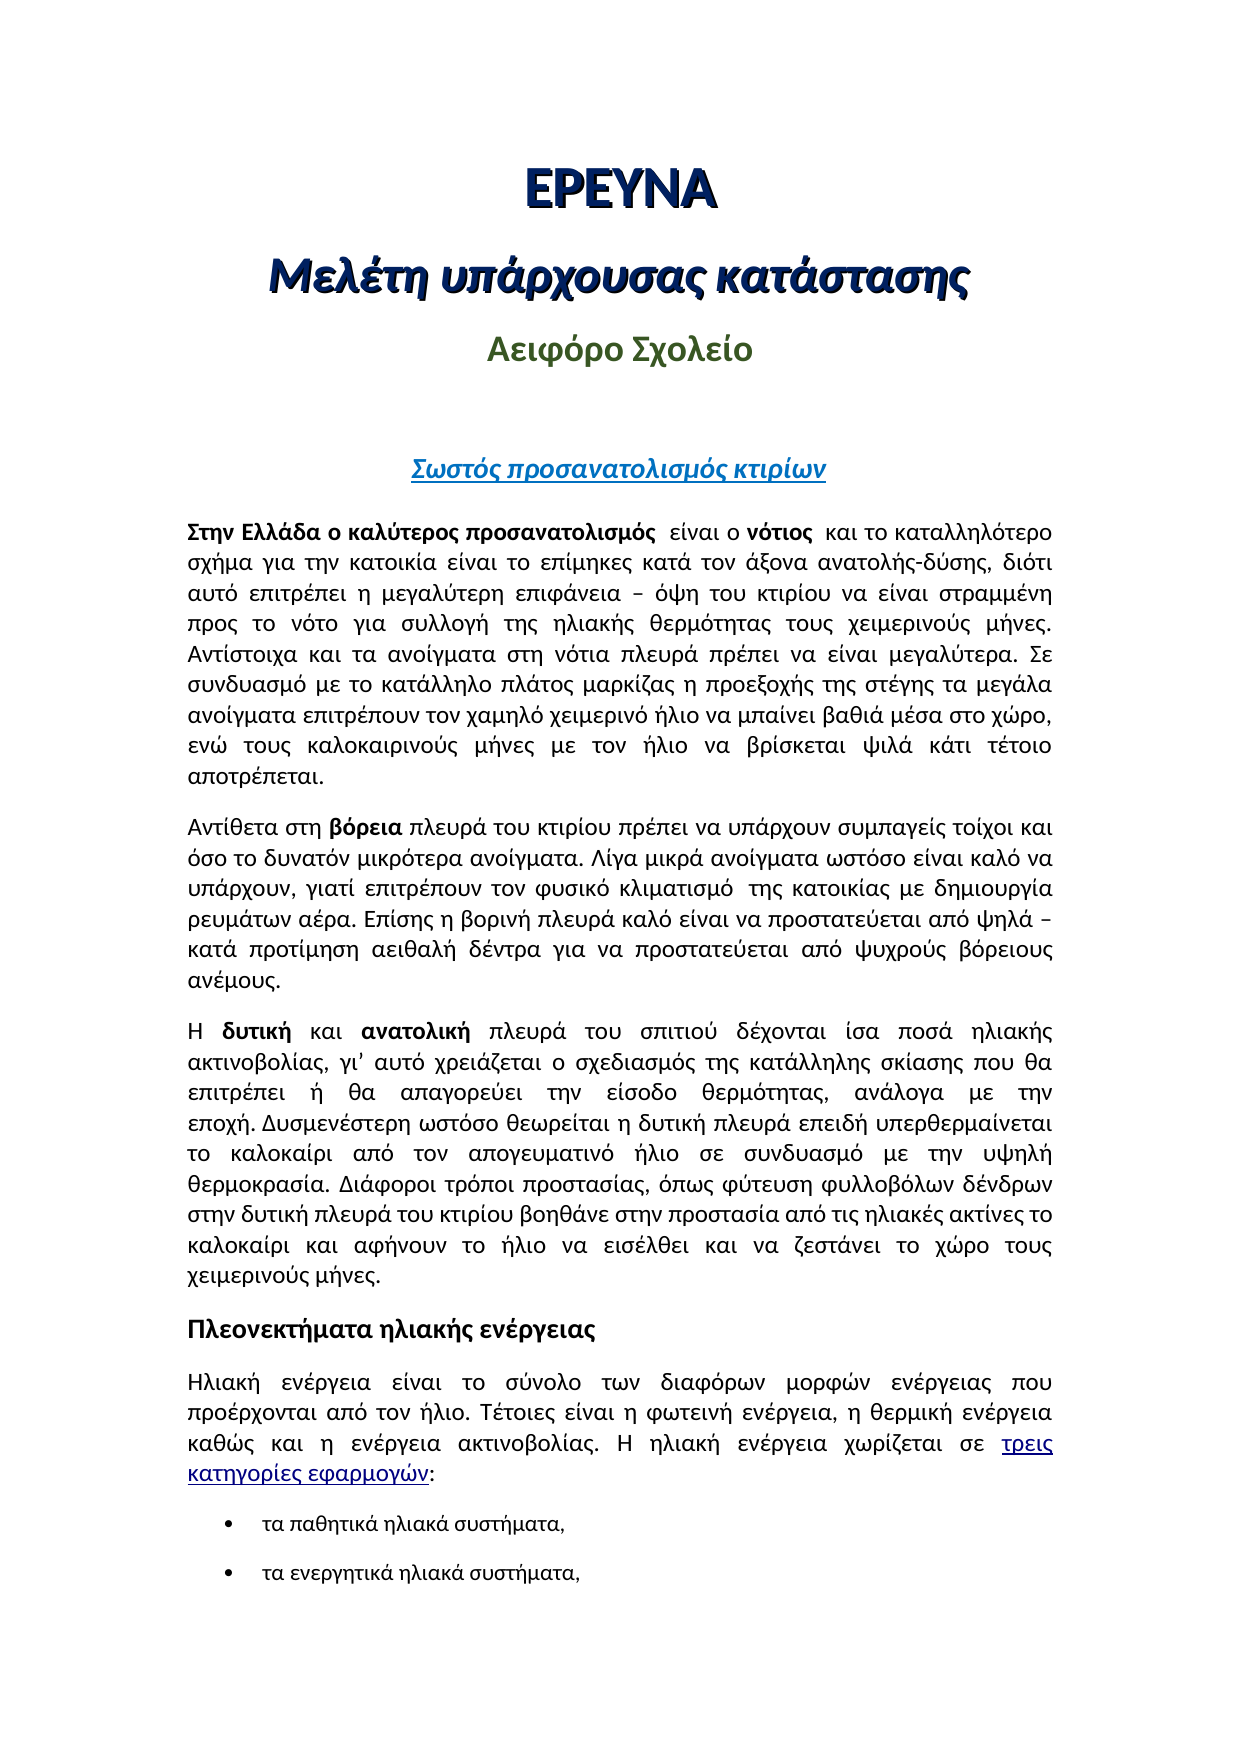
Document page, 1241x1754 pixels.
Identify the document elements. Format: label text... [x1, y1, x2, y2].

text Στην Ελλάδα ο καλύτερος προσανατολισμός είναι ο νότιος και το καταλληλότερο σχήμα για την κατοικία είναι το επίμηκες κατά τον άξονα ανατολής-δύσης, διότι αυτό επιτρέπει η μεγαλύτερη επιφάνεια – όψη του κτιρίου να είναι στραμμένη προς το νότο για συλλογή της ηλιακής θερμότητας τους χειμερινούς μήνες. Αντίστοιχα και τα ανοίγματα στη νότια πλευρά πρέπει να είναι μεγαλύτερα. Σε συνδυασμό με το κατάλληλο πλάτος μαρκίζας η προεξοχής της στέγης τα μεγάλα ανοίγματα επιτρέπουν τον χαμηλό χειμερινό ήλιο να μπαίνει βαθιά μέσα στο χώρο, ενώ τους καλοκαιρινούς μήνες με τον ήλιο να βρίσκεται ψιλά κάτι τέτοιο αποτρέπεται. [187, 516, 1053, 790]
text Μελέτη υπάρχουσας κατάστασης [187, 243, 1053, 304]
text Ηλιακή ενέργεια είναι το σύνολο των διαφόρων μορφών ενέργειας που προέρχονται από τον ήλιο. Τέτοιες είναι η φωτεινή ενέργεια, η θερμική ενέργεια καθώς και η ενέργεια ακτινοβολίας. Η ηλιακή ενέργεια χωρίζεται σε τρεις κατηγορίες εφαρμογών: [187, 1366, 1053, 1488]
text Αντίθετα στη βόρεια πλευρά του κτιρίου πρέπει να υπάρχουν συμπαγείς τοίχοι και όσο το δυνατόν μικρότερα ανοίγματα. Λίγα μικρά ανοίγματα ωστόσο είναι καλό να υπάρχουν, γιατί επιτρέπουν τον φυσικό κλιματισμό της κατοικίας με δημιουργία ρευμάτων αέρα. Επίσης η βορινή πλευρά καλό είναι να προστατεύεται από ψηλά – κατά προτίμηση αειθαλή δέντρα για να προστατεύεται από ψυχρούς βόρειους ανέμους. [187, 811, 1053, 994]
subtitle Πλεονεκτήματα ηλιακής ενέργειας [187, 1311, 1053, 1345]
list τα παθητικά ηλιακά συστήματα, [225, 1509, 1053, 1537]
text Η δυτική και ανατολική πλευρά του σπιτιού δέχονται ίσα ποσά ηλιακής ακτινοβολίας, γι’ αυτό χρειάζεται ο σχεδιασμός της κατάλληλης σκίασης που θα επιτρέπει ή θα απαγορεύει την είσοδο θερμότητας, ανάλογα με την εποχή. Δυσμενέστερη ωστόσο θεωρείται η δυτική πλευρά επειδή υπερθερμαίνεται το καλοκαίρι από τον απογευματινό ήλιο σε συνδυασμό με την υψηλή θερμοκρασία. Διάφοροι τρόποι προστασίας, όπως φύτευση φυλλοβόλων δένδρων στην δυτική πλευρά του κτιρίου βοηθάνε στην προστασία από τις ηλιακές ακτίνες το καλοκαίρι και αφήνουν το ήλιο να εισέλθει και να ζεστάνει το χώρο τους χειμερινούς μήνες. [187, 1015, 1053, 1290]
text Σωστός προσανατολισμός κτιρίων [187, 451, 1053, 486]
text Αειφόρο Σχολείο [187, 325, 1053, 371]
list τα ενεργητικά ηλιακά συστήματα, [225, 1558, 1053, 1586]
text ΕΡΕΥΝΑ [187, 150, 1053, 221]
